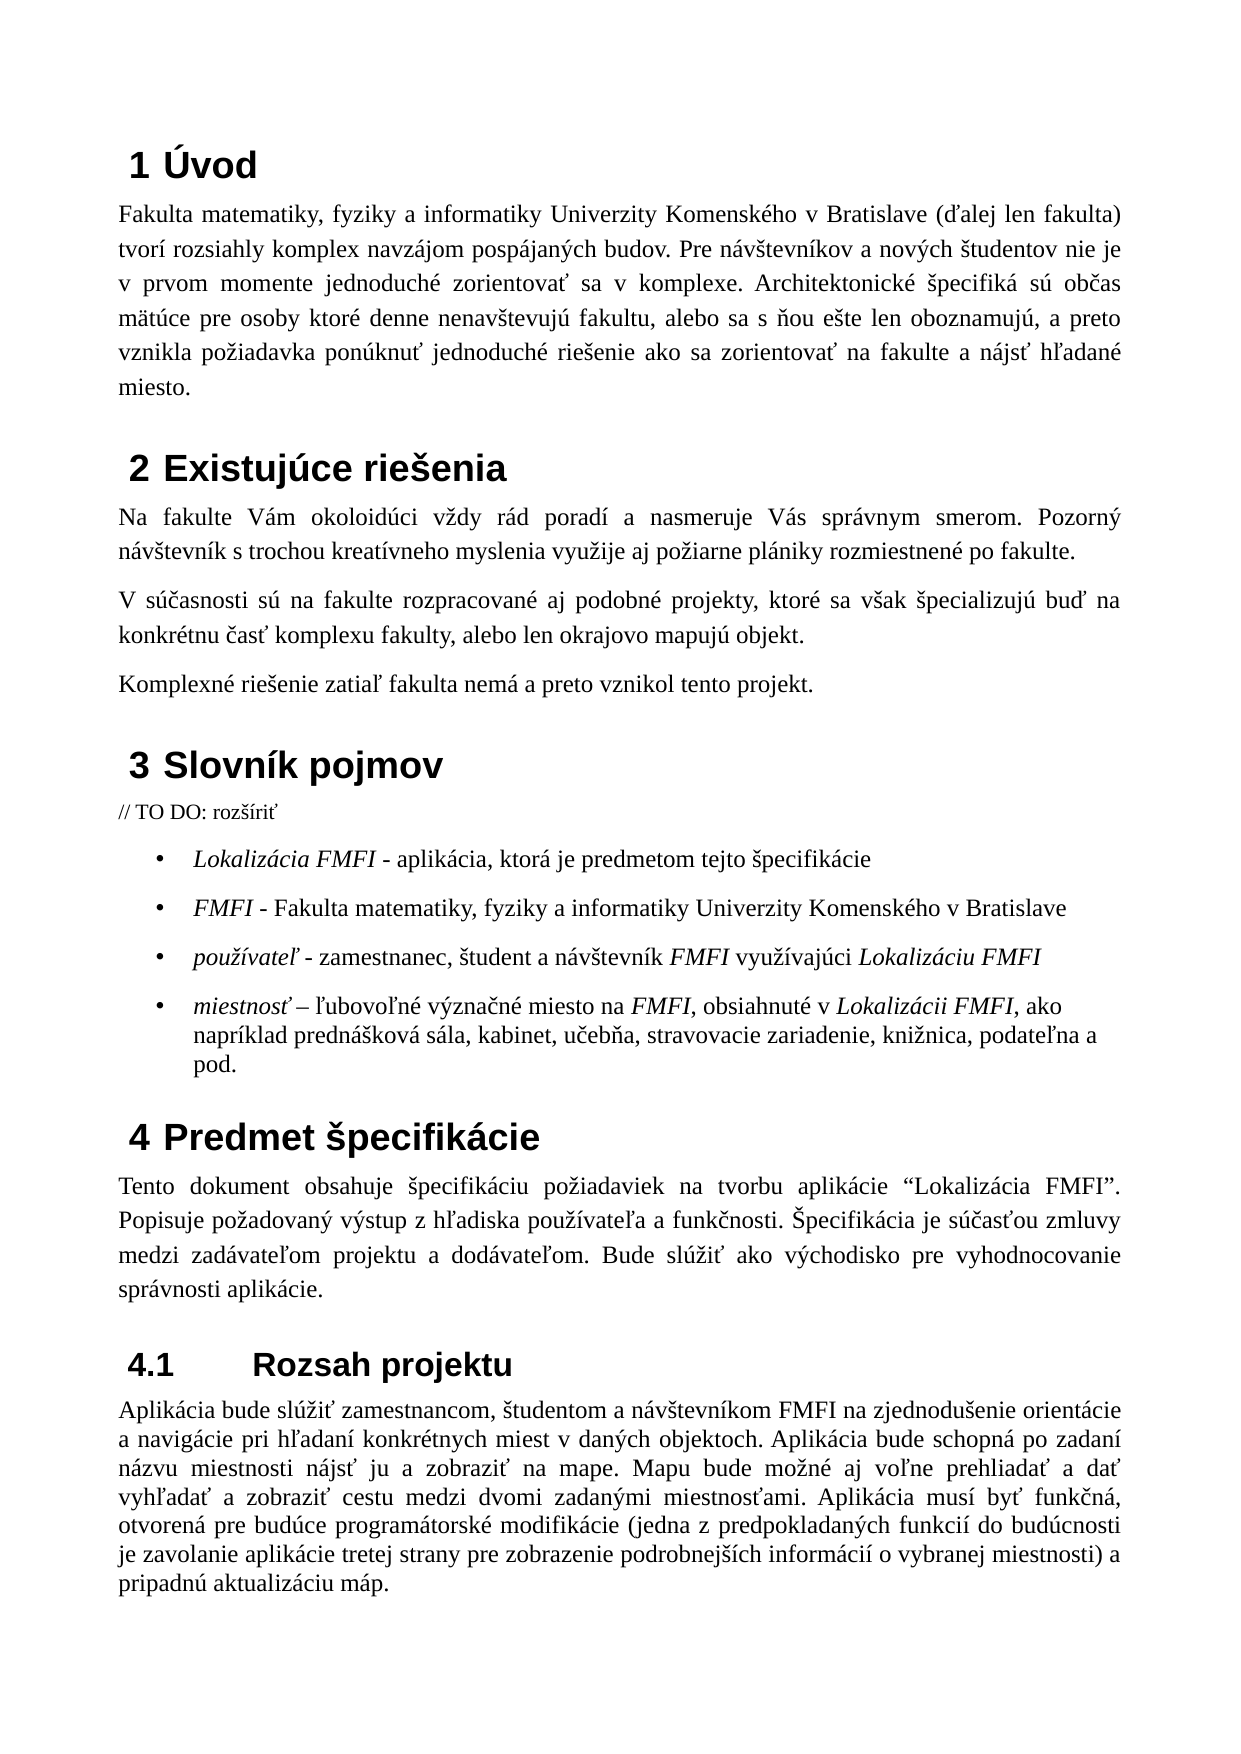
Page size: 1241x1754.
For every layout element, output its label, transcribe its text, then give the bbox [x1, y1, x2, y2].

text V súčasnosti sú na fakulte rozpracované aj podobné projekty, ktoré sa však špecializujú buď na konkrétnu časť komplexu fakulty, alebo len okrajovo mapujú objekt. [118, 585, 1122, 649]
subtitle Predmet špecifikácie [118, 1115, 1122, 1158]
list používateľ - zamestnanec, študent a návštevník FMFI využívajúci Lokalizáciu FMFI [156, 942, 1122, 971]
list FMFI - Fakulta matematiky, fyziky a informatiky Univerzity Komenského v Bratislave [156, 893, 1122, 922]
subtitle Úvod [118, 143, 1122, 187]
subtitle Slovník pojmov [118, 743, 1122, 787]
text // TO DO: rozšíriť [118, 799, 1122, 824]
subtitle Existujúce riešenia [118, 446, 1122, 489]
text Fakulta matematiky, fyziky a informatiky Univerzity Komenského v Bratislave (ďalej len fakulta) tvorí rozsiahly komplex navzájom pospájaných budov. Pre návštevníkov a nových študentov nie je v prvom momente jednoduché zorientovať sa v komplexe. Architektonické špecifiká sú občas mätúce pre osoby ktoré denne nenavštevujú fakultu, alebo sa s ňou ešte len oboznamujú, a preto vznikla požiadavka ponúknuť jednoduché riešenie ako sa zorientovať na fakulte a nájsť hľadané miesto. [118, 199, 1122, 400]
text Na fakulte Vám okoloidúci vždy rád poradí a nasmeruje Vás správnym smerom. Pozorný návštevník s trochou kreatívneho myslenia využije aj požiarne plániky rozmiestnené po fakulte. [118, 502, 1122, 565]
list Lokalizácia FMFI - aplikácia, ktorá je predmetom tejto špecifikácie [156, 844, 1122, 873]
text Aplikácia bude slúžiť zamestnancom, študentom a návštevníkom FMFI na zjednodušenie orientácie a navigácie pri hľadaní konkrétnych miest v daných objektoch. Aplikácia bude schopná po zadaní názvu miestnosti nájsť ju a zobraziť na mape. Mapu bude možné aj voľne prehliadať a dať vyhľadať a zobraziť cestu medzi dvomi zadanými miestnosťami. Aplikácia musí byť funkčná, otvorená pre budúce programátorské modifikácie (jedna z predpokladaných funkcií do budúcnosti je zavolanie aplikácie tretej strany pre zobrazenie podrobnejších informácií o vybranej miestnosti) a pripadnú aktualizáciu máp. [118, 1396, 1122, 1597]
text Tento dokument obsahuje špecifikáciu požiadaviek na tvorbu aplikácie “Lokalizácia FMFI”. Popisuje požadovaný výstup z hľadiska používateľa a funkčnosti. Špecifikácia je súčasťou zmluvy medzi zadávateľom projektu a dodávateľom. Bude slúžiť ako východisko pre vyhodnocovanie správnosti aplikácie. [118, 1171, 1122, 1303]
list miestnosť – ľubovoľné význačné miesto na FMFI, obsiahnuté v Lokalizácii FMFI, ako napríklad prednášková sála, kabinet, učebňa, stravovacie zariadenie, knižnica, podateľna a pod. [156, 991, 1122, 1077]
text Komplexné riešenie zatiaľ fakulta nemá a preto vznikol tento projekt. [118, 669, 1122, 698]
subtitle Rozsah projektu [118, 1344, 1122, 1383]
